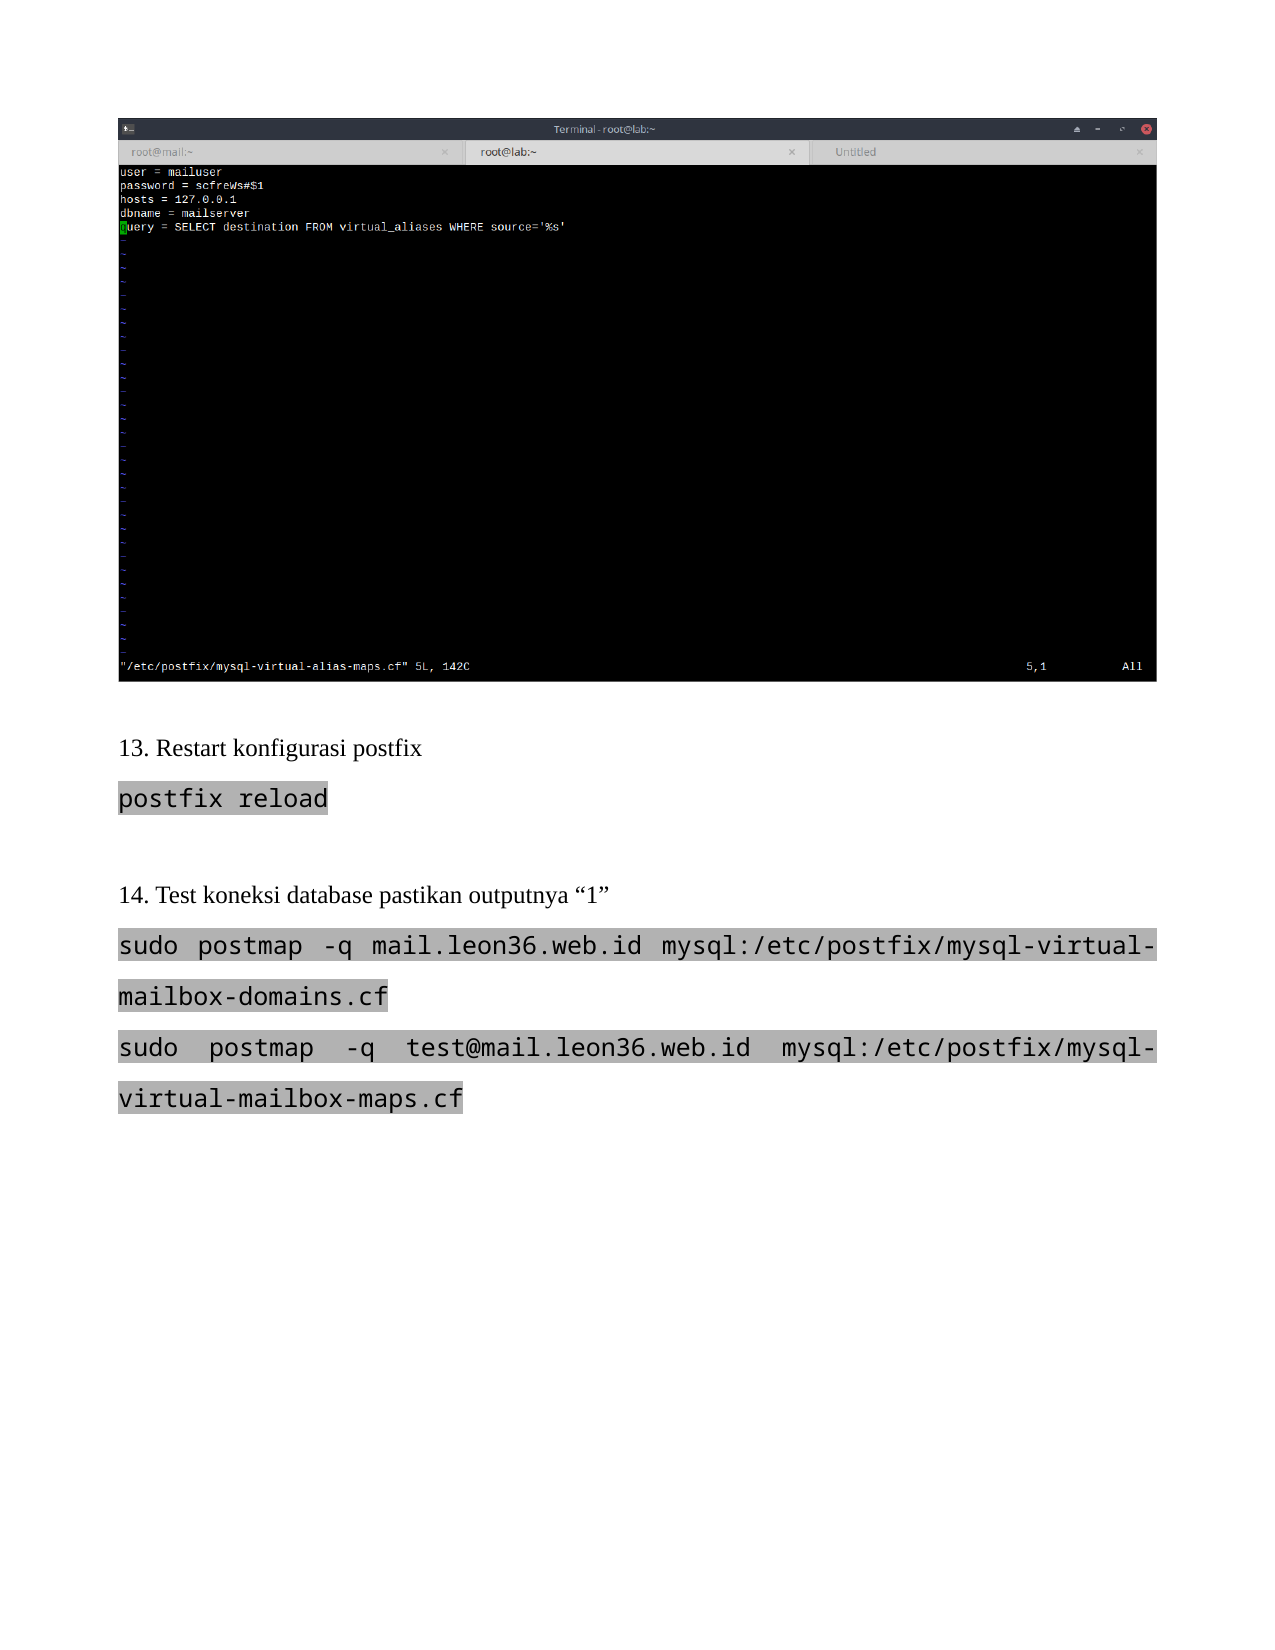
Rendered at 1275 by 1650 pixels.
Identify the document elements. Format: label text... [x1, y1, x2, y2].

picture [118, 118, 1157, 682]
text sudo postmap -q test@mail.leon36.web.id mysql:/etc/postfix/mysql-virtual-mailbox-maps.cf [118, 1063, 1157, 1114]
text postfix reload [328, 781, 1157, 815]
text 13. Restart konfigurasi postfix [118, 733, 1157, 762]
text 14. Test koneksi database pastikan outputnya “1” [118, 880, 1157, 908]
text sudo postmap -q mail.leon36.web.id mysql:/etc/postfix/mysql-virtual-mailbox-domains.cf [118, 961, 1157, 1012]
